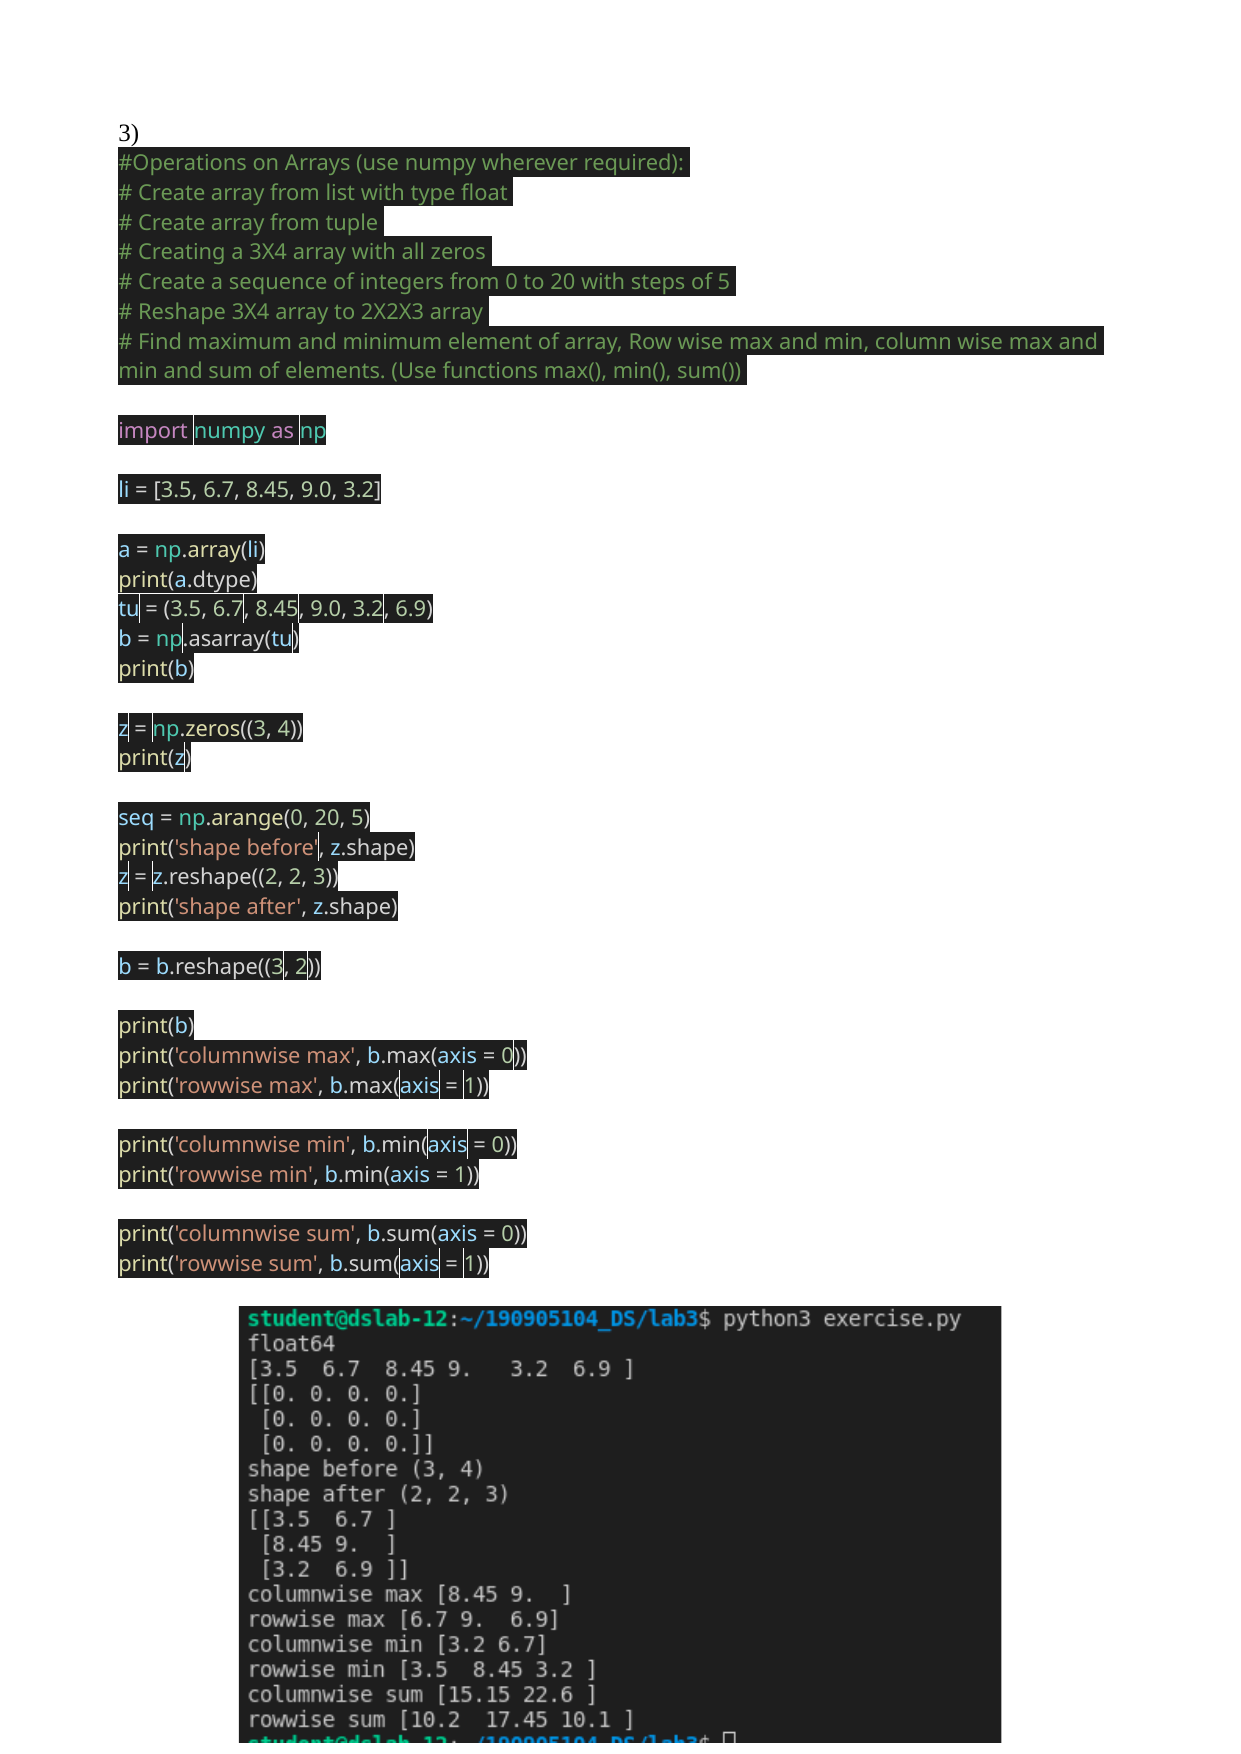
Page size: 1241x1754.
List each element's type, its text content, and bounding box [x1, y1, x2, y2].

text print('rowwise sum', b.sum(axis = 1)) [118, 1248, 1122, 1278]
text li = [3.5, 6.7, 8.45, 9.0, 3.2] [118, 474, 1122, 504]
text # Create array from tuple [118, 206, 1122, 236]
text # Creating a 3X4 array with all zeros [118, 236, 1122, 266]
text print('shape after', z.shape) [118, 891, 1122, 921]
text print('columnwise max', b.max(axis = 0)) [118, 1040, 1122, 1070]
text print('shape before', z.shape) [118, 832, 1122, 861]
text # Create a sequence of integers from 0 to 20 with steps of 5 [118, 266, 1122, 296]
text print('columnwise min', b.min(axis = 0)) [118, 1129, 1122, 1159]
text print(b) [118, 1010, 1122, 1040]
text print('columnwise sum', b.sum(axis = 0)) [118, 1218, 1122, 1248]
text b = np.asarray(tu) [118, 623, 1122, 653]
text seq = np.arange(0, 20, 5) [118, 802, 1122, 832]
text print(b) [118, 653, 1122, 683]
text import numpy as np [118, 415, 1122, 445]
text # Reshape 3X4 array to 2X2X3 array [118, 296, 1122, 326]
text print('rowwise min', b.min(axis = 1)) [118, 1159, 1122, 1189]
text 3) [118, 118, 1122, 147]
text print(a.dtype) [118, 564, 1122, 593]
text z = np.zeros((3, 4)) [118, 712, 1122, 742]
text b = b.reshape((3, 2)) [118, 951, 1122, 980]
text #Operations on Arrays (use numpy wherever required): [118, 147, 1122, 177]
text print(z) [118, 742, 1122, 772]
picture [238, 1306, 1002, 1743]
text print('rowwise max', b.max(axis = 1)) [118, 1070, 1122, 1099]
text z = z.reshape((2, 2, 3)) [118, 861, 1122, 891]
text tu = (3.5, 6.7, 8.45, 9.0, 3.2, 6.9) [118, 593, 1122, 623]
text # Create array from list with type float [118, 177, 1122, 206]
text a = np.array(li) [118, 534, 1122, 564]
text # Find maximum and minimum element of array, Row wise max and min, column wise max and min and sum of elements. (Use functions max(), min(), sum()) [118, 326, 1122, 385]
